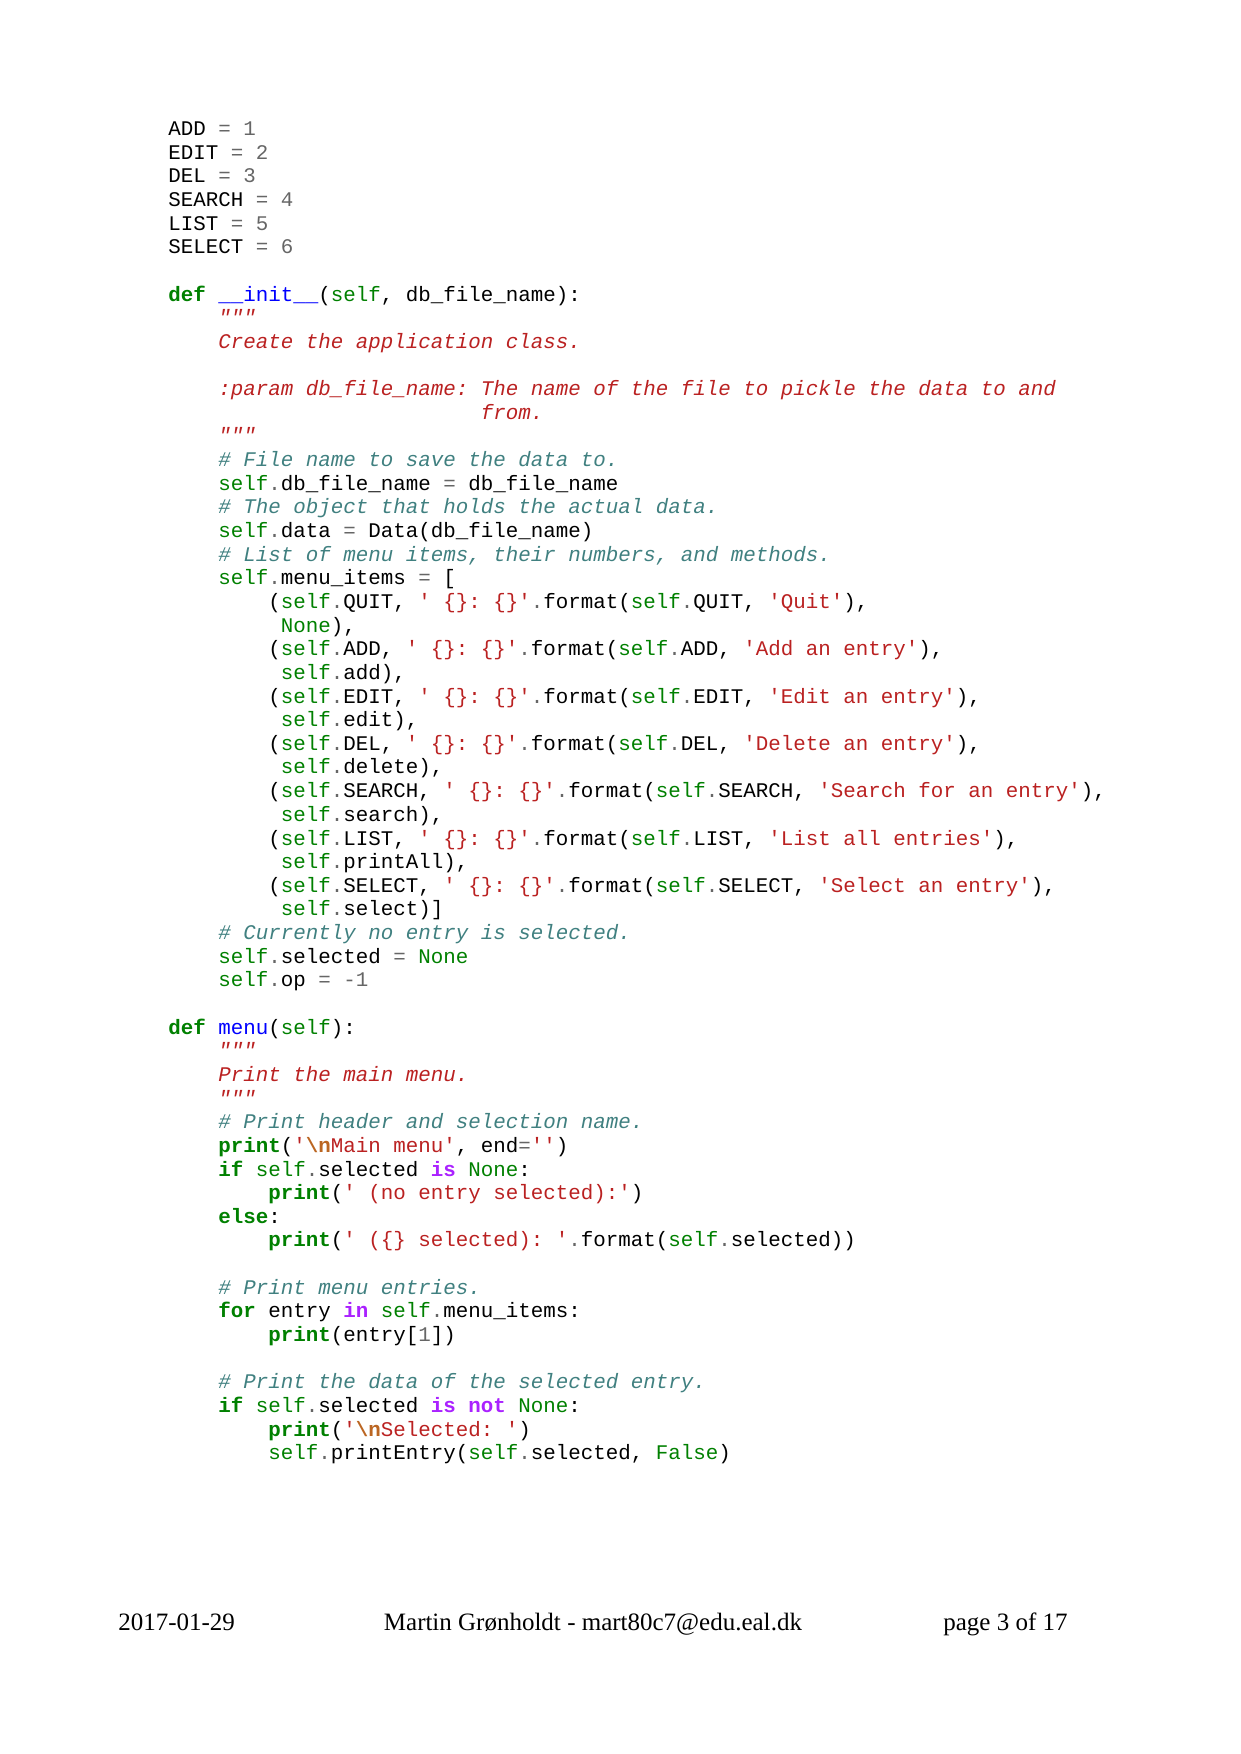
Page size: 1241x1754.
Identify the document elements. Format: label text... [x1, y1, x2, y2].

text self.menu_items = [ [118, 567, 1122, 591]
text (self.SEARCH, ' {}: {}'.format(self.SEARCH, 'Search for an entry'), [118, 780, 1122, 804]
text :param db_file_name: The name of the file to pickle the data to and [118, 378, 1122, 402]
text # The object that holds the actual data. [118, 496, 1122, 520]
text self.edit), [118, 709, 1122, 733]
text self.selected = None [118, 946, 1122, 969]
text """ [118, 1040, 1122, 1064]
text self.printEntry(self.selected, False) [118, 1442, 1122, 1466]
text self.data = Data(db_file_name) [118, 520, 1122, 544]
text SELECT = 6 [118, 236, 1122, 260]
text LIST = 5 [118, 213, 1122, 236]
text """ [118, 307, 1122, 331]
text ADD = 1 [118, 118, 1122, 142]
text def __init__(self, db_file_name): [118, 284, 1122, 307]
text print(entry[1]) [118, 1324, 1122, 1348]
text self.op = -1 [118, 969, 1122, 993]
text for entry in self.menu_items: [118, 1300, 1122, 1324]
text (self.EDIT, ' {}: {}'.format(self.EDIT, 'Edit an entry'), [118, 686, 1122, 709]
text Print the main menu. [118, 1064, 1122, 1088]
text self.search), [118, 804, 1122, 827]
text self.db_file_name = db_file_name [118, 473, 1122, 496]
text None), [118, 615, 1122, 638]
text print(' ({} selected): '.format(self.selected)) [118, 1229, 1122, 1253]
text (self.SELECT, ' {}: {}'.format(self.SELECT, 'Select an entry'), [118, 875, 1122, 898]
text DEL = 3 [118, 165, 1122, 189]
text (self.LIST, ' {}: {}'.format(self.LIST, 'List all entries'), [118, 827, 1122, 851]
text Create the application class. [118, 331, 1122, 354]
text # File name to save the data to. [118, 449, 1122, 473]
text else: [118, 1206, 1122, 1229]
text if self.selected is not None: [118, 1395, 1122, 1419]
text # Print header and selection name. [118, 1111, 1122, 1135]
text print(' (no entry selected):') [118, 1182, 1122, 1206]
text """ [118, 1088, 1122, 1111]
text self.delete), [118, 757, 1122, 780]
text (self.DEL, ' {}: {}'.format(self.DEL, 'Delete an entry'), [118, 733, 1122, 757]
text SEARCH = 4 [118, 189, 1122, 213]
text from. [118, 402, 1122, 426]
text # Currently no entry is selected. [118, 922, 1122, 946]
text # List of menu items, their numbers, and methods. [118, 544, 1122, 567]
text def menu(self): [118, 1017, 1122, 1040]
text EDIT = 2 [118, 142, 1122, 165]
text print('\nSelected: ') [118, 1419, 1122, 1442]
text (self.ADD, ' {}: {}'.format(self.ADD, 'Add an entry'), [118, 638, 1122, 662]
text # Print the data of the selected entry. [118, 1371, 1122, 1395]
text print('\nMain menu', end='') [118, 1135, 1122, 1158]
text self.printAll), [118, 851, 1122, 875]
text if self.selected is None: [118, 1158, 1122, 1182]
text # Print menu entries. [118, 1277, 1122, 1300]
text self.add), [118, 662, 1122, 686]
text """ [118, 426, 1122, 449]
text (self.QUIT, ' {}: {}'.format(self.QUIT, 'Quit'), [118, 591, 1122, 615]
text self.select)] [118, 898, 1122, 922]
